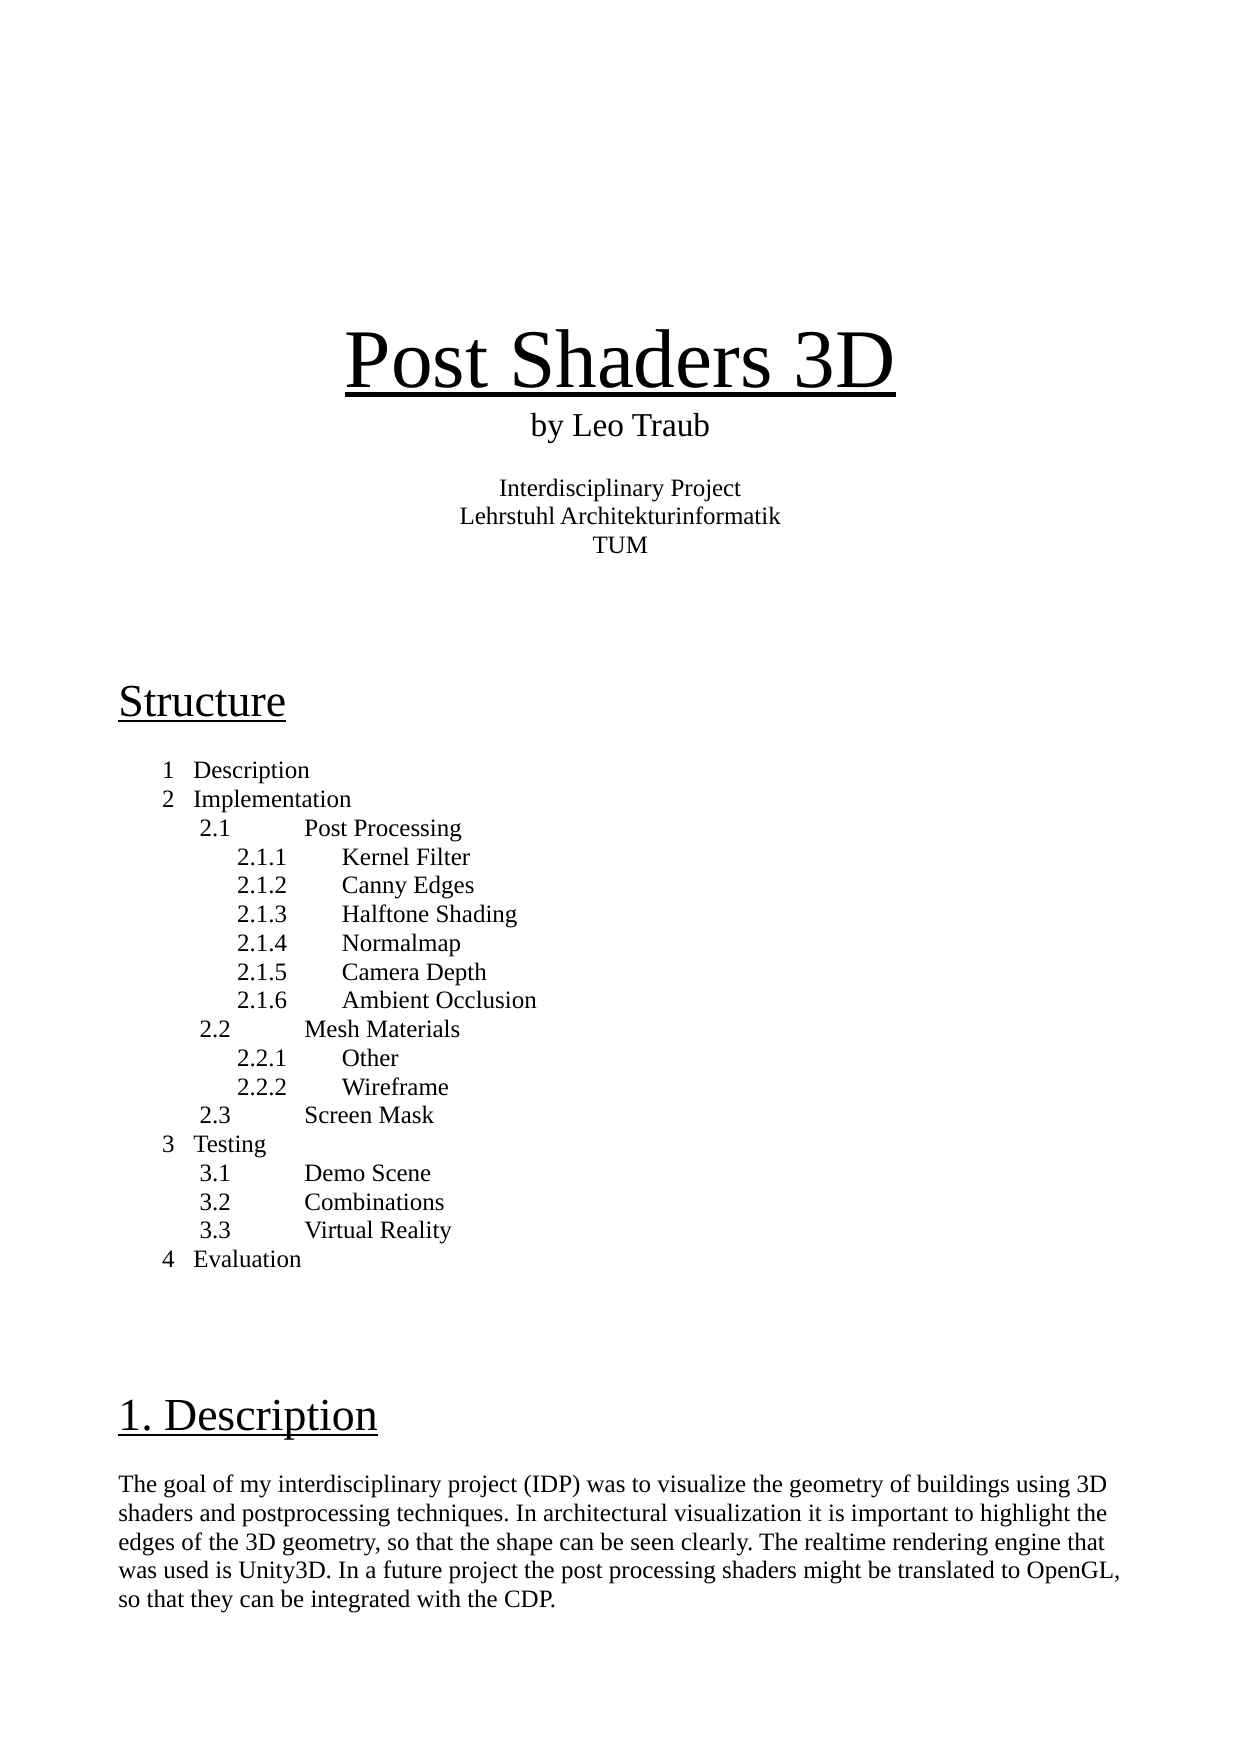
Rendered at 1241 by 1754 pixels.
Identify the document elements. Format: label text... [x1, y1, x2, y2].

text by Leo Traub [118, 406, 1122, 444]
list Ambient Occlusion [231, 985, 1122, 1014]
list Normalmap [231, 928, 1122, 957]
text Structure [118, 674, 1122, 727]
list Camera Depth [231, 957, 1122, 985]
text Post Shaders 3D [118, 310, 1122, 406]
list Description [156, 755, 1122, 784]
list Combinations [193, 1187, 1122, 1215]
list Evaluation [156, 1244, 1122, 1273]
list Canny Edges [231, 870, 1122, 899]
list Post Processing [193, 813, 1122, 842]
list Wireframe [231, 1072, 1122, 1100]
list Implementation [156, 784, 1122, 813]
list Mesh Materials [193, 1014, 1122, 1043]
list Testing [156, 1129, 1122, 1158]
list Other [231, 1043, 1122, 1072]
list Kernel Filter [231, 842, 1122, 870]
text 1. Description [118, 1388, 1122, 1441]
list Virtual Reality [193, 1215, 1122, 1244]
text Interdisciplinary Project [118, 473, 1122, 501]
list Halftone Shading [231, 899, 1122, 928]
list Screen Mask [193, 1100, 1122, 1129]
text Lehrstuhl Architekturinformatik [118, 501, 1122, 530]
list Demo Scene [193, 1158, 1122, 1187]
text The goal of my interdisciplinary project (IDP) was to visualize the geometry of buildings using 3D shaders and postprocessing techniques. In architectural visualization it is important to highlight the edges of the 3D geometry, so that the shape can be seen clearly. The realtime rendering engine that was used is Unity3D. In a future project the post processing shaders might be translated to OpenGL, so that they can be integrated with the CDP. [118, 1469, 1122, 1613]
text TUM [118, 530, 1122, 559]
